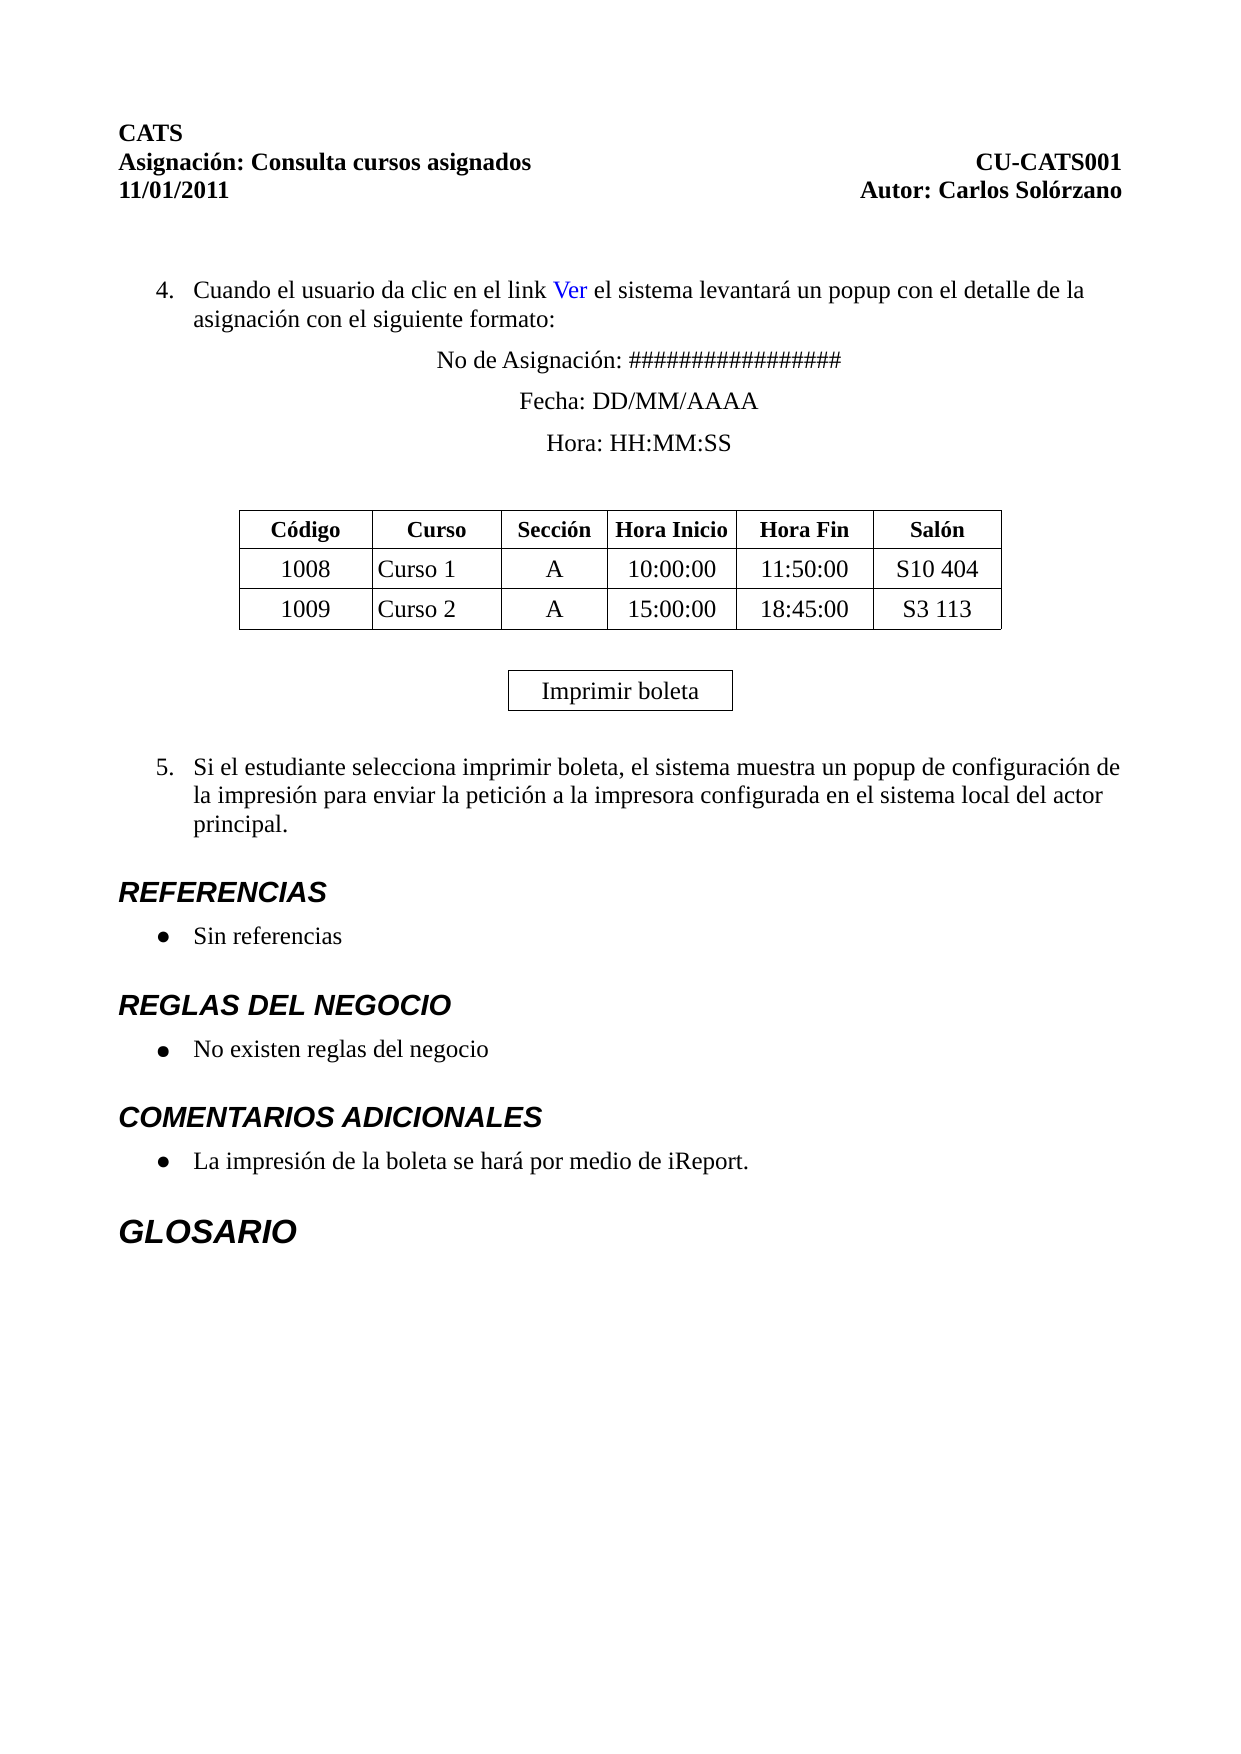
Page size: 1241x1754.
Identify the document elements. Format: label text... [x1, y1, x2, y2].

list Si el estudiante selecciona imprimir boleta, el sistema muestra un popup de configuración de la impresión para enviar la petición a la impresora configurada en el sistema local del actor principal. [156, 752, 1122, 838]
subtitle REFERENCIAS [118, 875, 1122, 909]
table_cell Curso 1 [373, 549, 501, 588]
table_header Código [240, 511, 372, 548]
list Cuando el usuario da clic en el link Ver el sistema levantará un popup con el detalle de la asignación con el siguiente formato: [156, 275, 1122, 333]
table_cell 18:45:00 [737, 589, 873, 629]
subtitle REGLAS DEL NEGOCIO [118, 988, 1122, 1021]
table_cell Curso 2 [373, 589, 501, 629]
subtitle GLOSARIO [118, 1212, 1122, 1251]
table_header Salón [874, 511, 1001, 548]
table_cell 11:50:00 [737, 549, 873, 588]
text ● La impresión de la boleta se hará por medio de iReport. [156, 1146, 1122, 1175]
table_cell 1009 [240, 589, 372, 629]
table_cell A [502, 589, 607, 629]
table_header Curso [373, 511, 501, 548]
list No existen reglas del negocio [156, 1034, 1122, 1062]
table_header Sección [502, 511, 607, 548]
text Fecha: DD/MM/AAAA [156, 386, 1122, 415]
table_header Hora Fin [737, 511, 873, 548]
table_cell 10:00:00 [608, 549, 736, 588]
table_cell 1008 [240, 549, 372, 588]
table_cell S3 113 [874, 589, 1001, 629]
text ● Sin referencias [156, 921, 1122, 950]
text No de Asignación: ################# [156, 345, 1122, 374]
table_header Imprimir boleta [509, 671, 732, 710]
table_header Hora Inicio [608, 511, 736, 548]
table_cell A [502, 549, 607, 588]
subtitle COMENTARIOS ADICIONALES [118, 1100, 1122, 1133]
text Hora: HH:MM:SS [156, 428, 1122, 456]
table_cell 15:00:00 [608, 589, 736, 629]
table_cell S10 404 [874, 549, 1001, 588]
